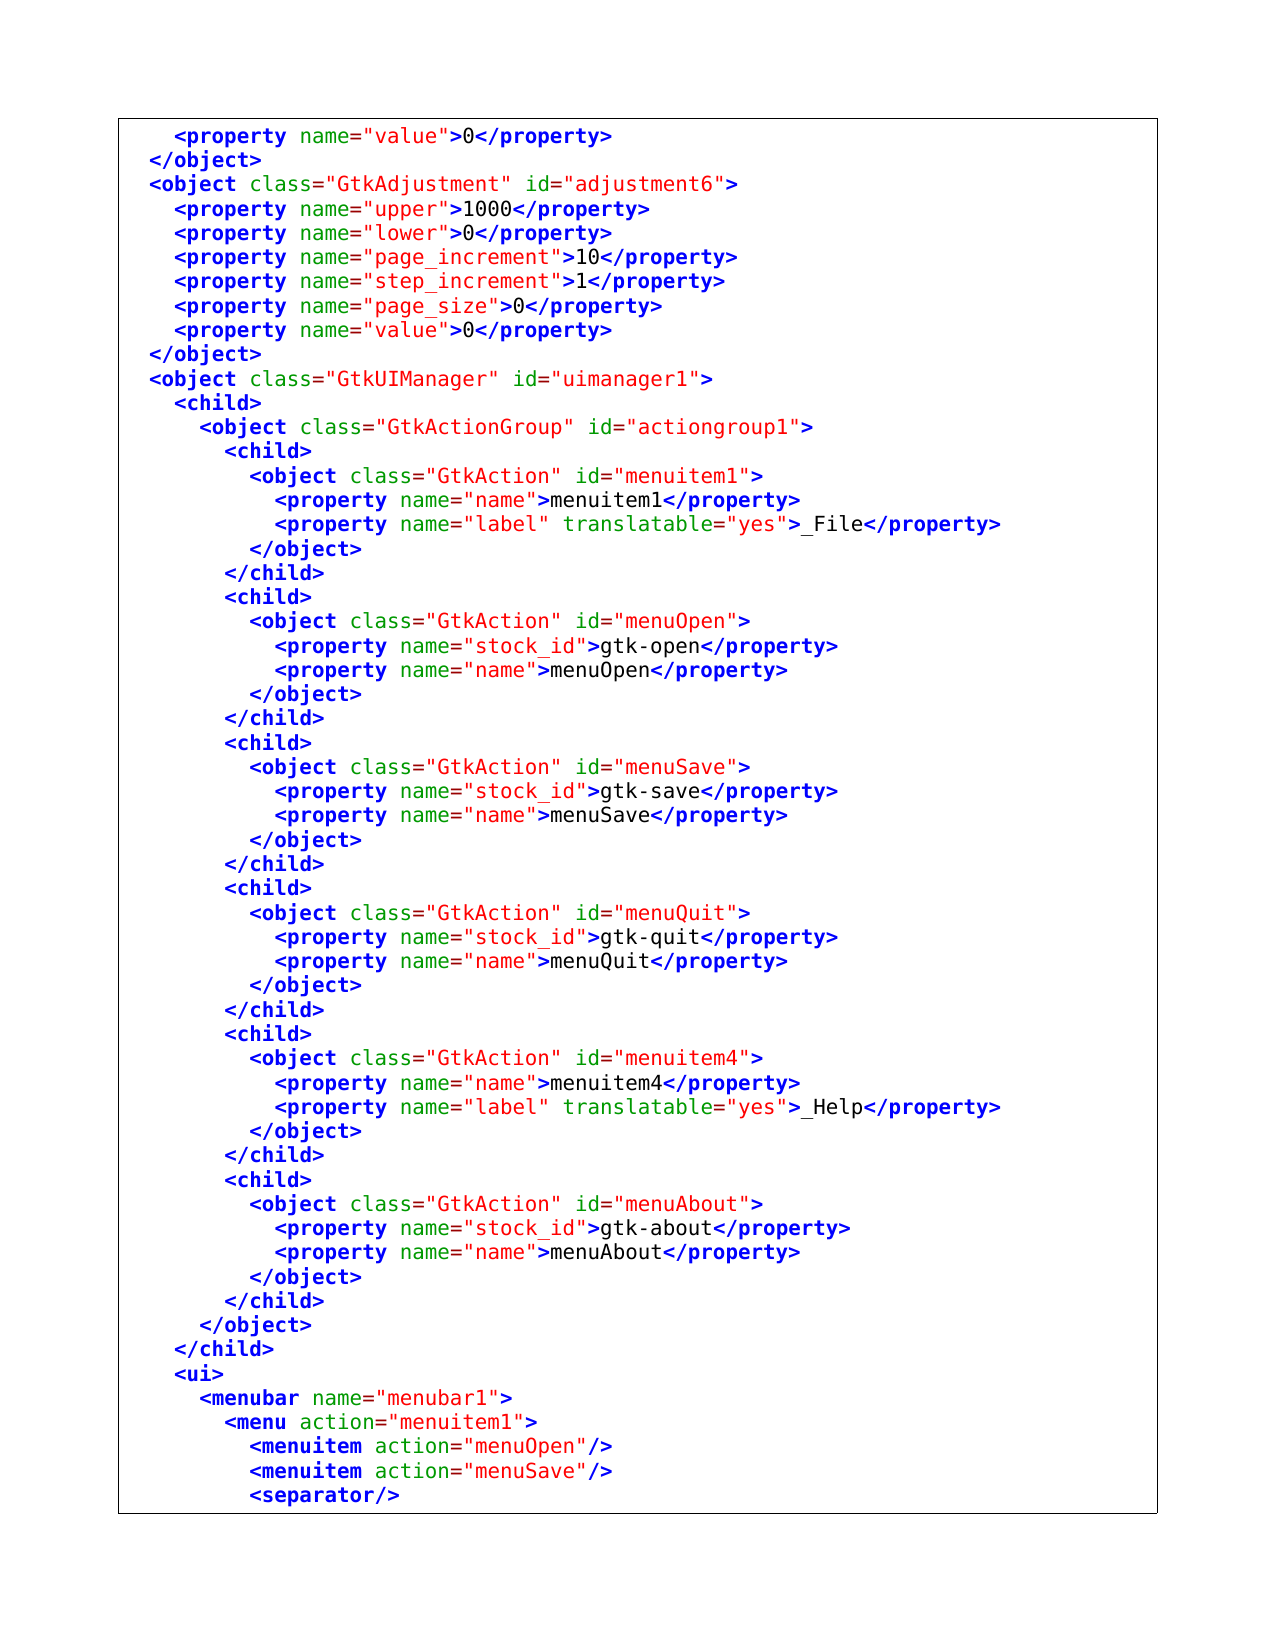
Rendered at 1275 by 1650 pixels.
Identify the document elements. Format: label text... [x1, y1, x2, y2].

table_header <property name="value">0</property> </object> <object class="GtkAdjustment" id="adjustment6"> <property name="upper">1000</property> <property name="lower">0</property> <property name="page_increment">10</property> <property name="step_increment">1</property> <property name="page_size">0</property> <property name="value">0</property> </object> <object class="GtkUIManager" id="uimanager1"> <child> <object class="GtkActionGroup" id="actiongroup1"> <child> <object class="GtkAction" id="menuitem1"> <property name="name">menuitem1</property> <property name="label" translatable="yes">_File</property> </object> </child> <child> <object class="GtkAction" id="menuOpen"> <property name="stock_id">gtk-open</property> <property name="name">menuOpen</property> </object> </child> <child> <object class="GtkAction" id="menuSave"> <property name="stock_id">gtk-save</property> <property name="name">menuSave</property> </object> </child> <child> <object class="GtkAction" id="menuQuit"> <property name="stock_id">gtk-quit</property> <property name="name">menuQuit</property> </object> </child> <child> <object class="GtkAction" id="menuitem4"> <property name="name">menuitem4</property> <property name="label" translatable="yes">_Help</property> </object> </child> <child> <object class="GtkAction" id="menuAbout"> <property name="stock_id">gtk-about</property> <property name="name">menuAbout</property> </object> </child> </object> </child> <ui> <menubar name="menubar1"> <menu action="menuitem1"> <menuitem action="menuOpen"/> <menuitem action="menuSave"/> <separator/> [119, 119, 1157, 1513]
